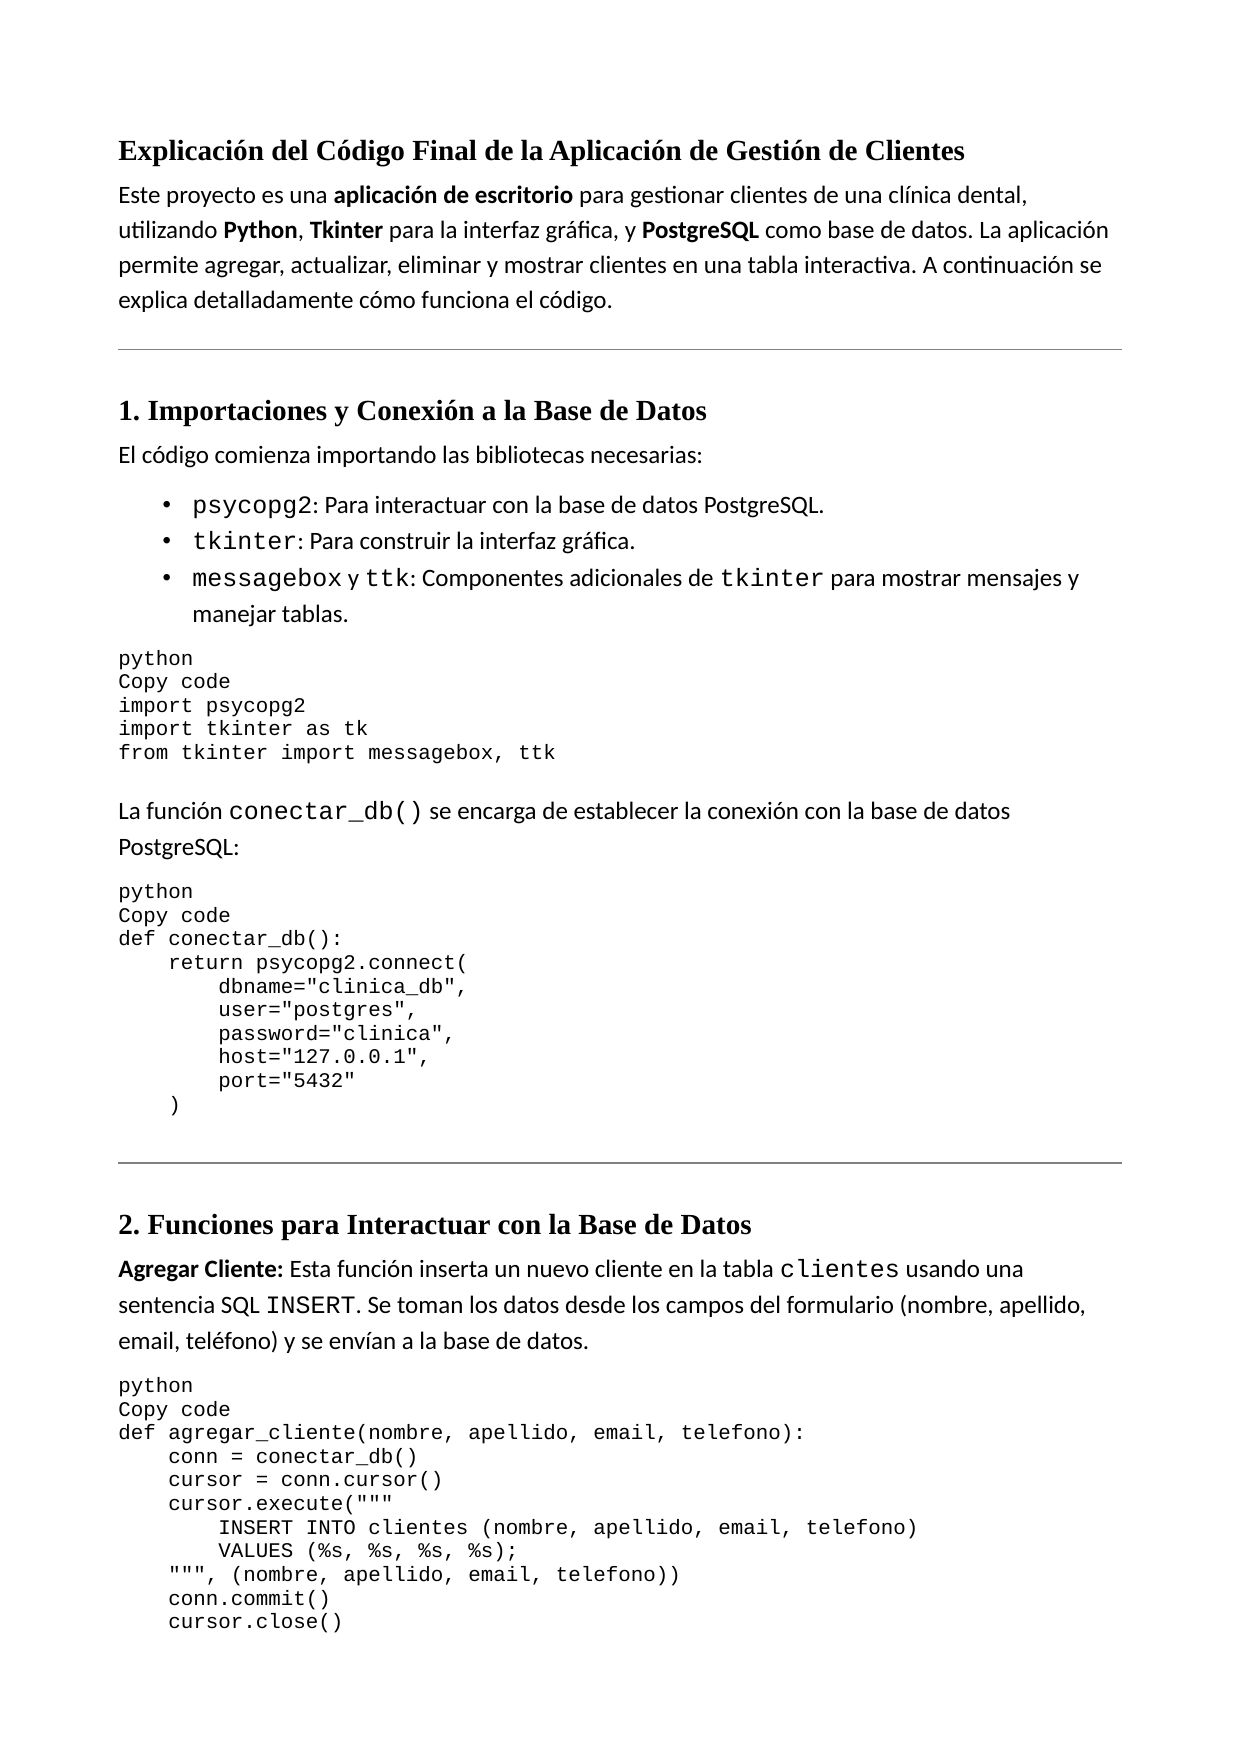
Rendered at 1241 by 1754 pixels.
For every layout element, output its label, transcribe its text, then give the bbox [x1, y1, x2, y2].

subtitle 2. Funciones para Interactuar con la Base de Datos [118, 1207, 1122, 1240]
text python [118, 1375, 1122, 1398]
text import psycopg2 [118, 695, 1122, 718]
list tkinter: Para construir la interfaz gráfica. [162, 525, 1122, 557]
text Este proyecto es una aplicación de escritorio para gestionar clientes de una clínica dental, utilizando Python, Tkinter para la interfaz gráfica, y PostgreSQL como base de datos. La aplicación permite agregar, actualizar, eliminar y mostrar clientes en una tabla interactiva. A continuación se explica detalladamente cómo funciona el código. [118, 179, 1122, 314]
text La función conectar_db() se encarga de establecer la conexión con la base de datos PostgreSQL: [118, 795, 1122, 862]
text cursor = conn.cursor() [118, 1469, 1122, 1493]
text Copy code [118, 671, 1122, 695]
text user="postgres", [118, 999, 1122, 1023]
text conn.commit() [118, 1588, 1122, 1611]
text def agregar_cliente(nombre, apellido, email, telefono): [118, 1422, 1122, 1446]
text python [118, 647, 1122, 671]
text INSERT INTO clientes (nombre, apellido, email, telefono) [118, 1517, 1122, 1540]
text conn = conectar_db() [118, 1446, 1122, 1469]
subtitle 1. Importaciones y Conexión a la Base de Datos [118, 393, 1122, 427]
text def conectar_db(): [118, 928, 1122, 952]
text ) [118, 1094, 1122, 1117]
text El código comienza importando las bibliotecas necesarias: [118, 439, 1122, 470]
text Agregar Cliente: Esta función inserta un nuevo cliente en la tabla clientes usando una sentencia SQL INSERT. Se toman los datos desde los campos del formulario (nombre, apellido, email, teléfono) y se envían a la base de datos. [118, 1253, 1122, 1356]
text password="clinica", [118, 1023, 1122, 1047]
text port="5432" [118, 1070, 1122, 1094]
text dbname="clinica_db", [118, 976, 1122, 999]
text Copy code [118, 1398, 1122, 1422]
text VALUES (%s, %s, %s, %s); [118, 1540, 1122, 1564]
subtitle Explicación del Código Final de la Aplicación de Gestión de Clientes [118, 133, 1122, 166]
text host="127.0.0.1", [118, 1047, 1122, 1070]
text Copy code [118, 905, 1122, 928]
text """, (nombre, apellido, email, telefono)) [118, 1564, 1122, 1588]
text cursor.execute(""" [118, 1493, 1122, 1517]
text from tkinter import messagebox, ttk [118, 742, 1122, 766]
text python [118, 881, 1122, 905]
list psycopg2: Para interactuar con la base de datos PostgreSQL. [162, 489, 1122, 521]
list messagebox y ttk: Componentes adicionales de tkinter para mostrar mensajes y manejar tablas. [162, 562, 1122, 628]
text cursor.close() [118, 1611, 1122, 1635]
text return psycopg2.connect( [118, 952, 1122, 976]
text import tkinter as tk [118, 718, 1122, 742]
